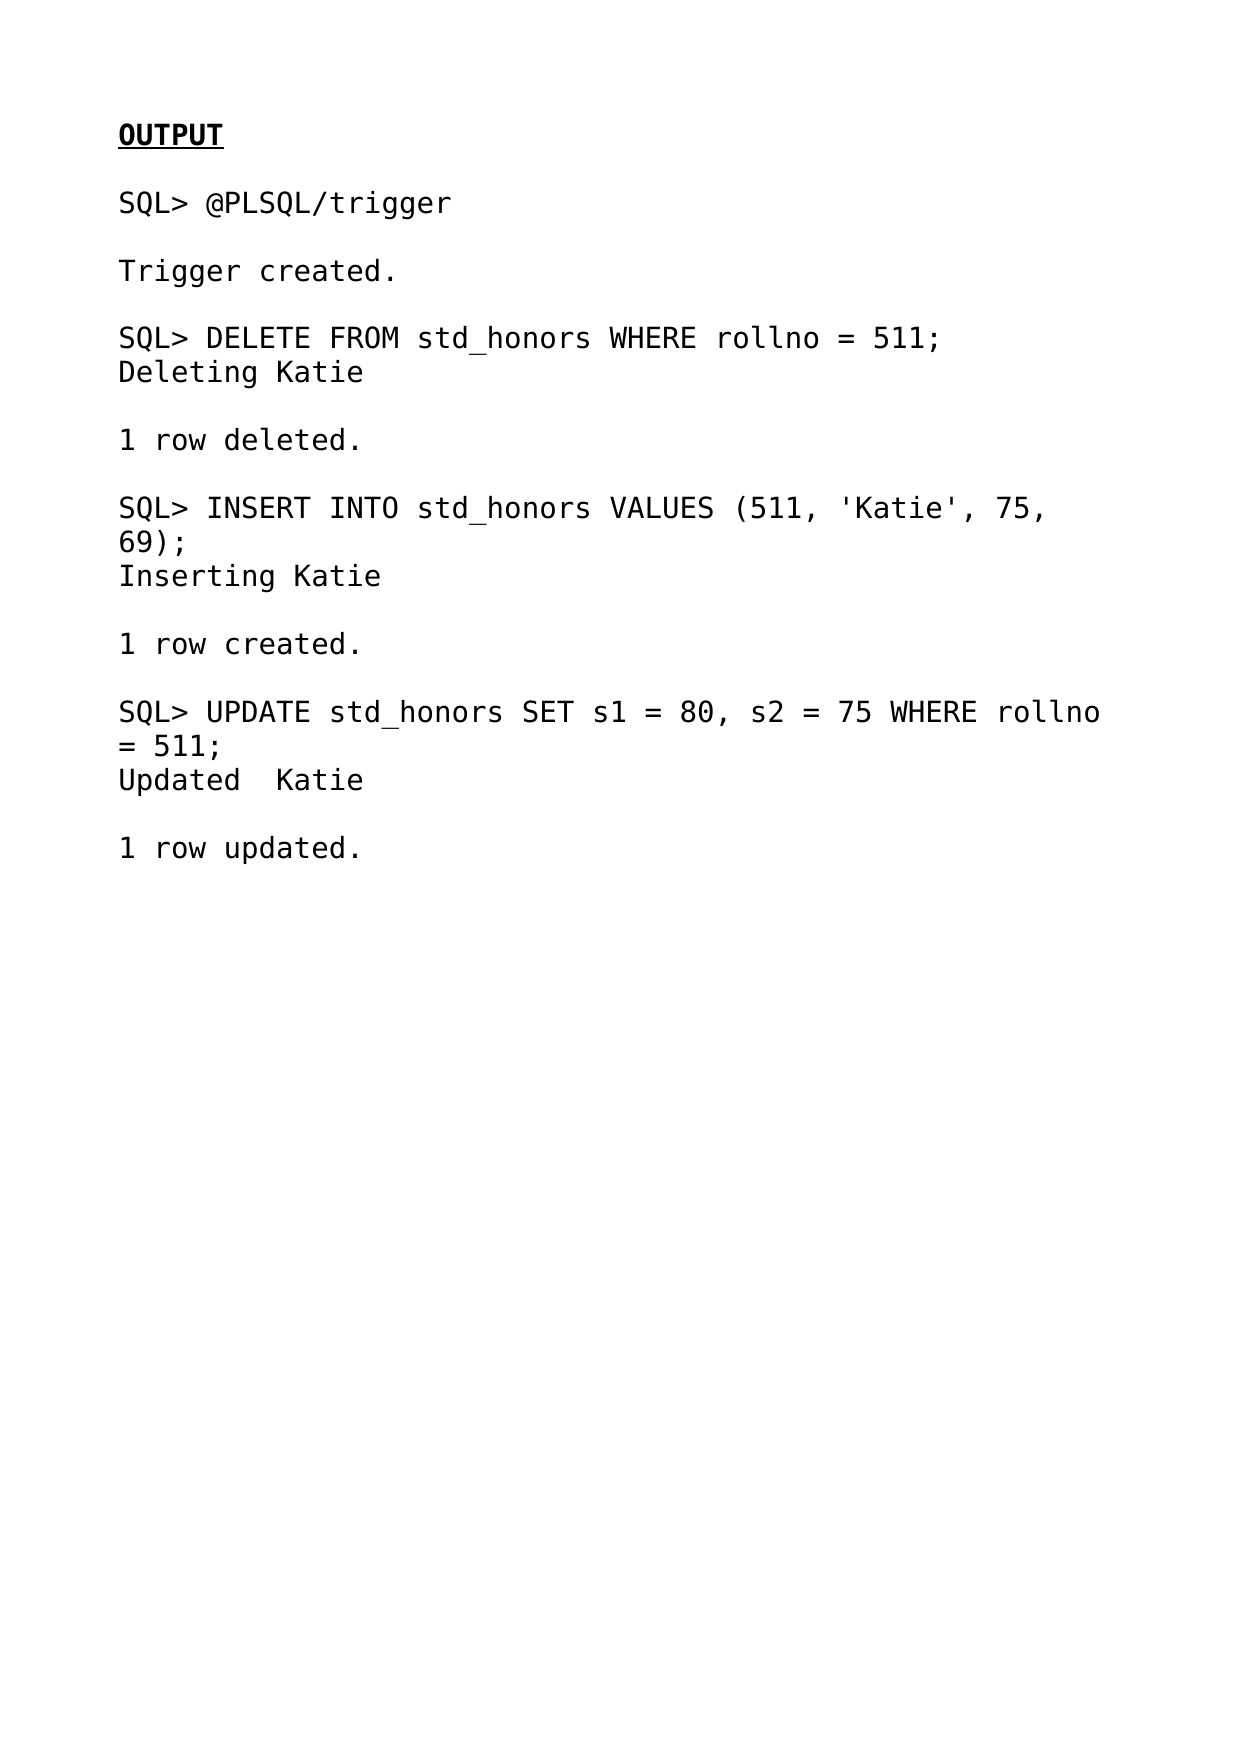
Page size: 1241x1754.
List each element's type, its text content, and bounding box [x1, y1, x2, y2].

text SQL> UPDATE std_honors SET s1 = 80, s2 = 75 WHERE rollno = 511; [118, 695, 1122, 763]
text OUTPUT [118, 118, 1122, 152]
text 1 row created. [118, 627, 1122, 661]
text SQL> INSERT INTO std_honors VALUES (511, 'Katie', 75, 69); [118, 492, 1122, 559]
text 1 row deleted. [118, 424, 1122, 458]
text Inserting Katie [118, 559, 1122, 593]
text Deleting Katie [118, 356, 1122, 390]
text 1 row updated. [118, 831, 1122, 865]
text Updated Katie [118, 763, 1122, 797]
text SQL> @PLSQL/trigger [118, 186, 1122, 220]
text SQL> DELETE FROM std_honors WHERE rollno = 511; [118, 322, 1122, 356]
text Trigger created. [118, 254, 1122, 288]
